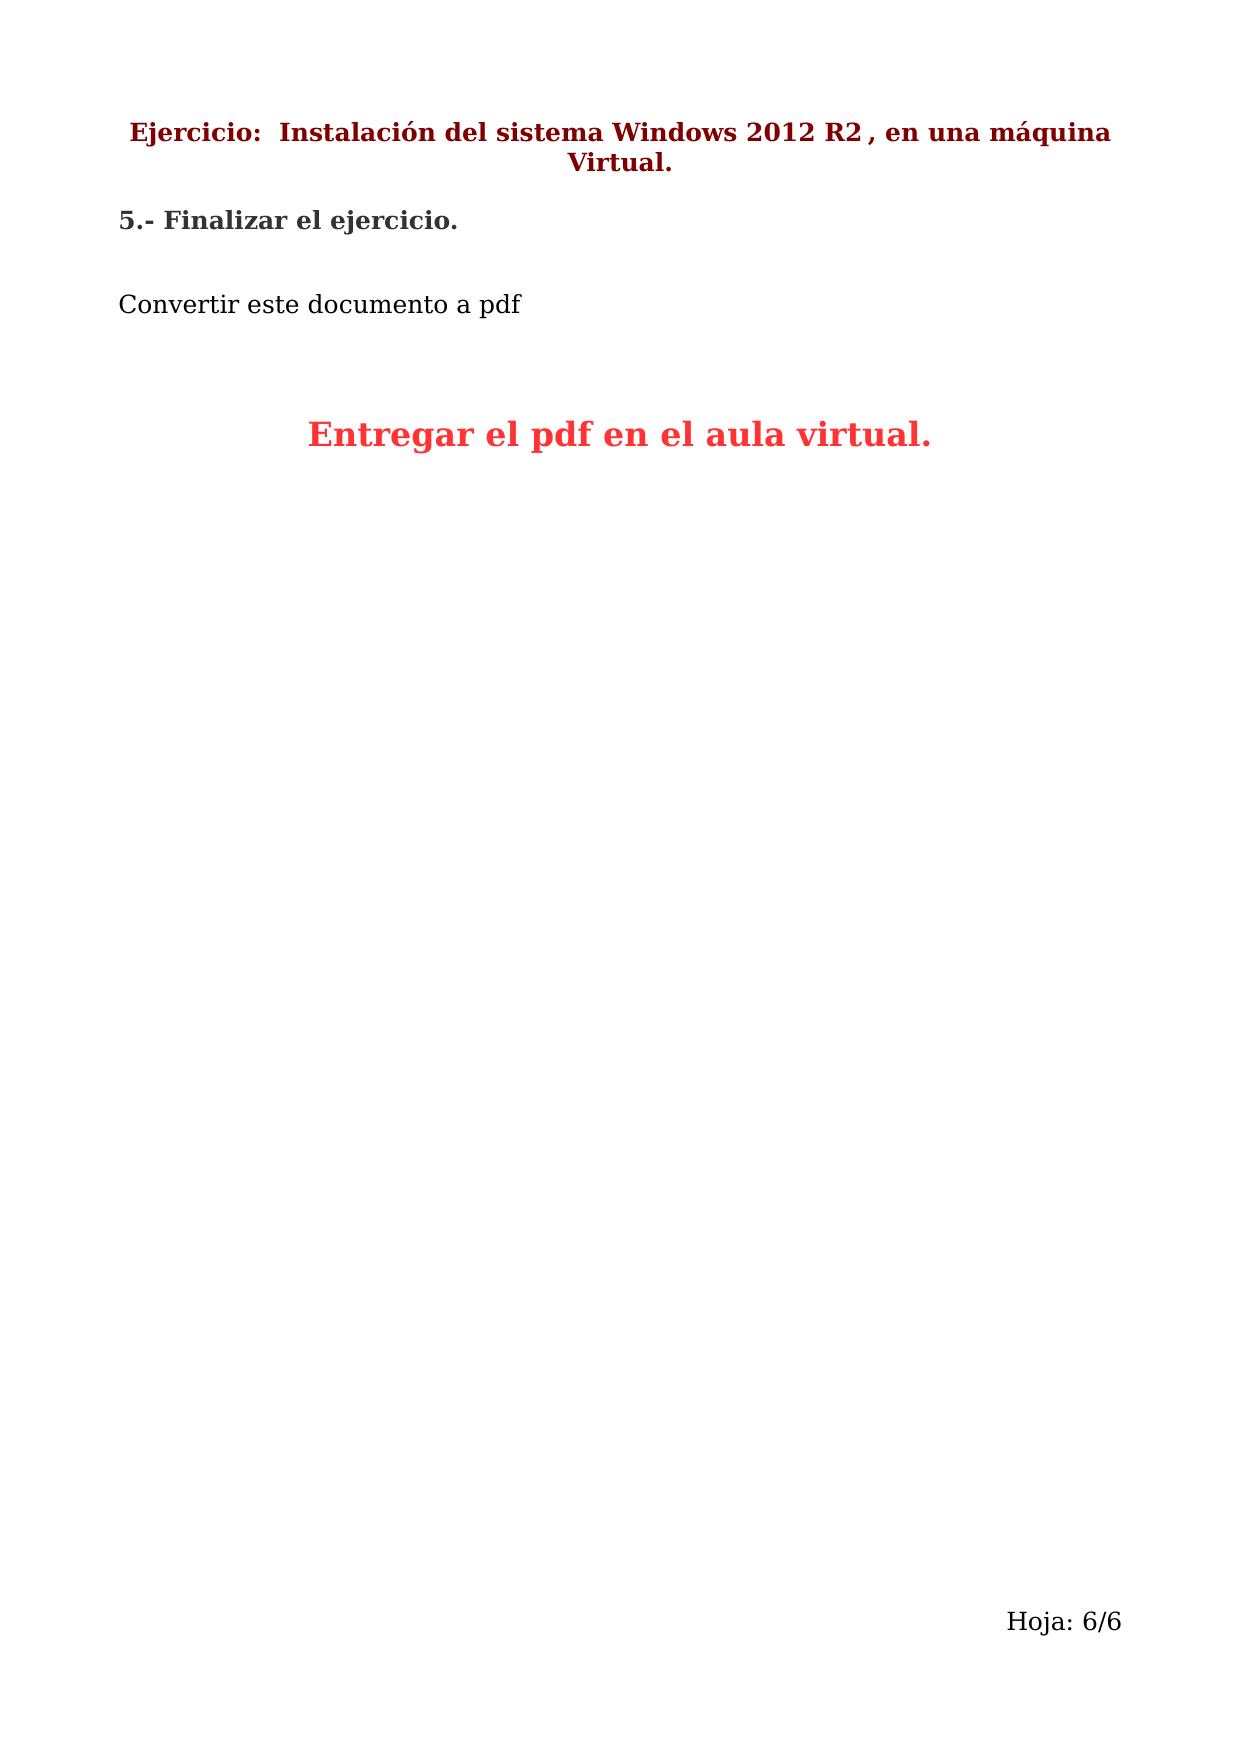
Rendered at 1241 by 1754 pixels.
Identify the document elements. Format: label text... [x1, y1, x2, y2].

text Entregar el pdf en el aula virtual. [118, 415, 1122, 454]
text Convertir este documento a pdf [118, 290, 1122, 319]
text 5.- Finalizar el ejercicio. [118, 206, 1122, 236]
